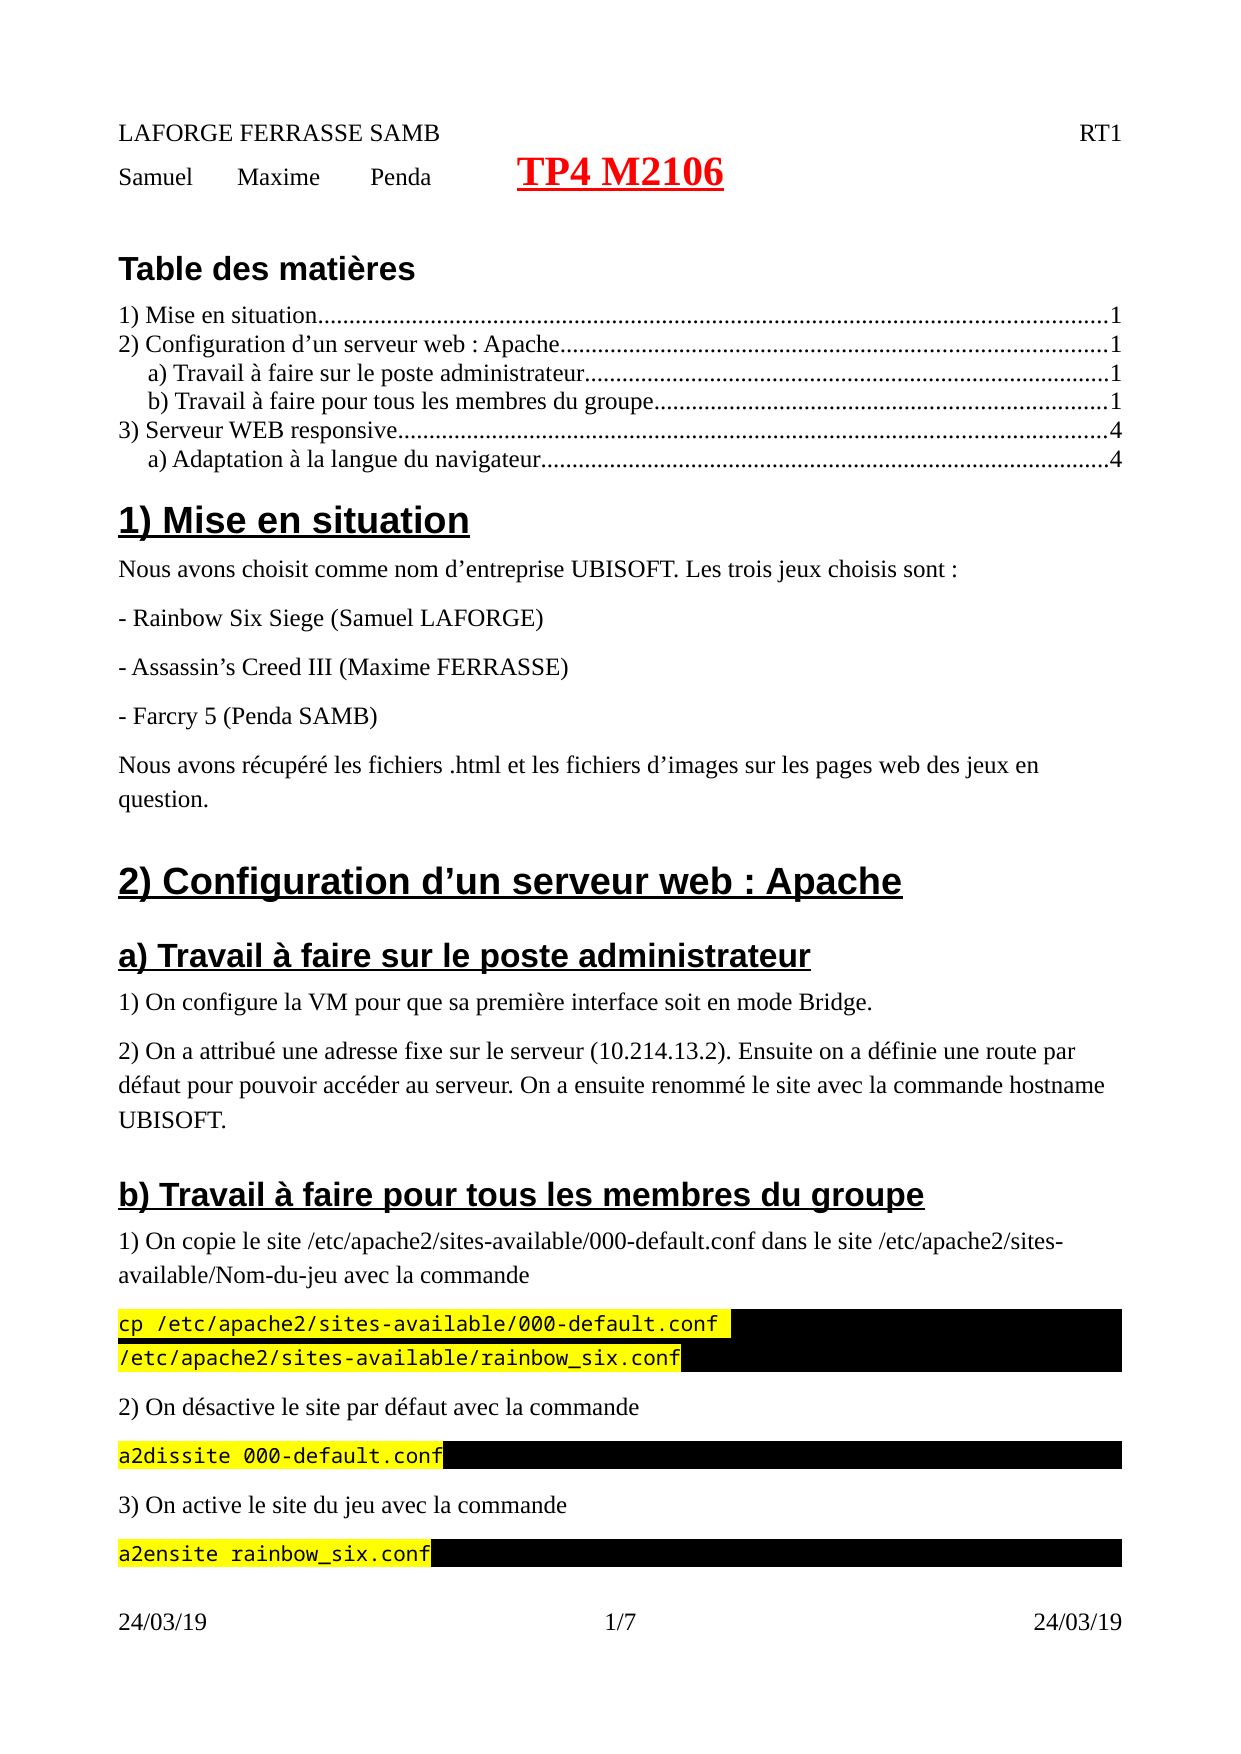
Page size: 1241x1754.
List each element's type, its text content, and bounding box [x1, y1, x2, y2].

subtitle a) Travail à faire sur le poste administrateur [118, 936, 1122, 974]
subtitle 1) Mise en situation [118, 498, 1122, 541]
text 1) On copie le site /etc/apache2/sites-available/000-default.conf dans le site /etc/apache2/sites-available/Nom-du-jeu avec la commande [118, 1226, 1122, 1289]
text 2) On a attribué une adresse fixe sur le serveur (10.214.13.2). Ensuite on a définie une route par défaut pour pouvoir accéder au serveur. On a ensuite renommé le site avec la commande hostname UBISOFT. [118, 1036, 1122, 1133]
text 1) Mise en situation 1 [118, 300, 1122, 329]
text 3) Serveur WEB responsive 4 [118, 415, 1122, 444]
text 1) On configure la VM pour que sa première interface soit en mode Bridge. [118, 987, 1122, 1016]
text b) Travail à faire pour tous les membres du groupe 1 [148, 386, 1122, 415]
text cp /etc/apache2/sites-available/000-default.conf /etc/apache2/sites-available/rainbow_six.conf [118, 1309, 1122, 1372]
text - Assassin’s Creed III (Maxime FERRASSE) [118, 652, 1122, 681]
subtitle 2) Configuration d’un serveur web : Apache [118, 859, 1122, 902]
text Nous avons récupéré les fichiers .html et les fichiers d’images sur les pages web des jeux en question. [118, 750, 1122, 813]
subtitle b) Travail à faire pour tous les membres du groupe [118, 1175, 1122, 1213]
text a) Adaptation à la langue du navigateur 4 [148, 444, 1122, 473]
text 2) Configuration d’un serveur web : Apache 1 [118, 329, 1122, 358]
text Nous avons choisit comme nom d’entreprise UBISOFT. Les trois jeux choisis sont : [118, 554, 1122, 583]
subtitle Table des matières [118, 249, 1122, 288]
text - Rainbow Six Siege (Samuel LAFORGE) [118, 603, 1122, 632]
text 2) On désactive le site par défaut avec la commande [118, 1392, 1122, 1421]
text 3) On active le site du jeu avec la commande [118, 1490, 1122, 1518]
text - Farcry 5 (Penda SAMB) [118, 701, 1122, 730]
text a2dissite 000-default.conf [118, 1441, 1122, 1469]
text a) Travail à faire sur le poste administrateur 1 [148, 358, 1122, 386]
text a2ensite rainbow_six.conf [118, 1539, 1122, 1567]
